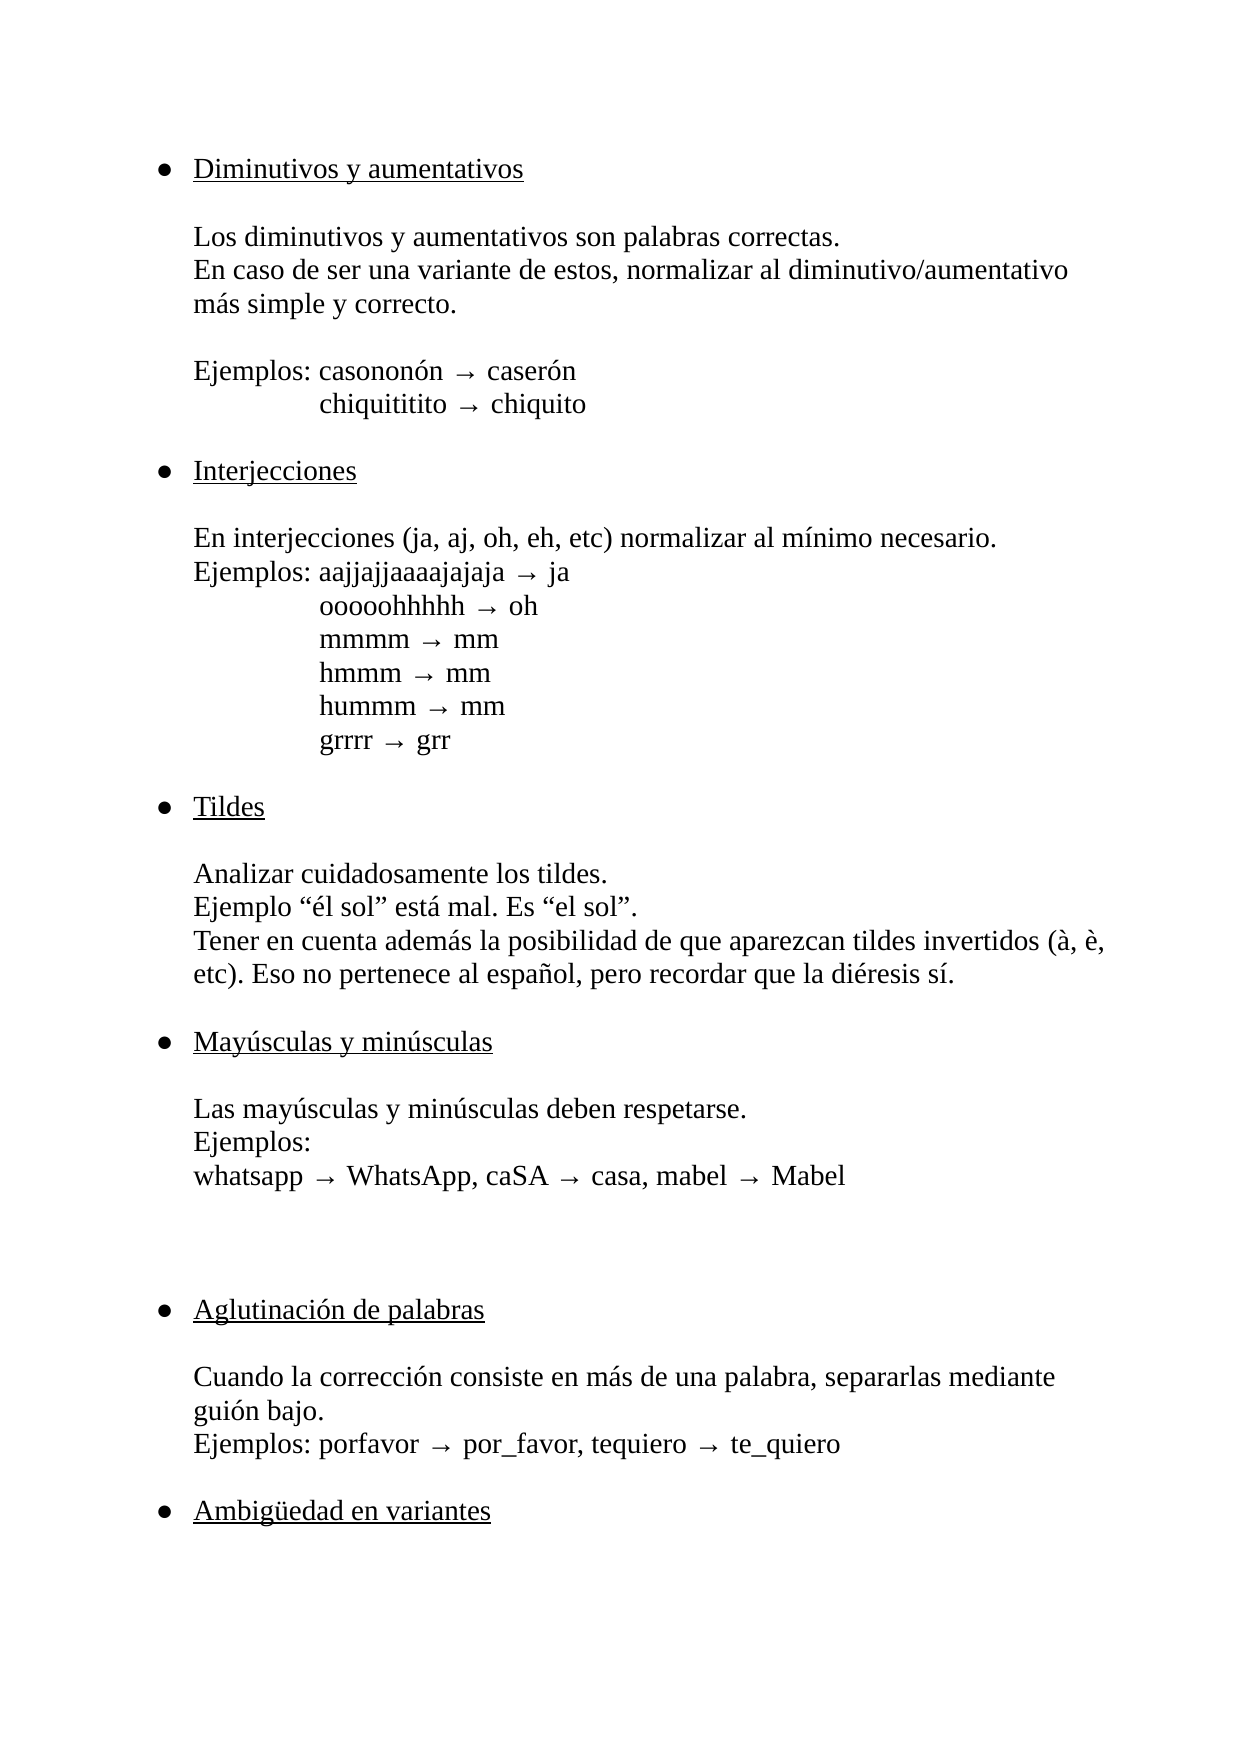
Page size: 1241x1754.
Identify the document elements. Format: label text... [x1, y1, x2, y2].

text whatsapp → WhatsApp, caSA → casa, mabel → Mabel [193, 1158, 1122, 1191]
text Ejemplos: aajjajjaaaajajaja → ja [193, 554, 1122, 588]
text chiquititito → chiquito [193, 386, 1122, 420]
text Ejemplos: [193, 1124, 1122, 1158]
text hmmm → mm [193, 655, 1122, 688]
text Tener en cuenta además la posibilidad de que aparezcan tildes invertidos (à, è, etc). Eso no pertenece al español, pero recordar que la diéresis sí. [193, 923, 1122, 990]
text grrrr → grr [193, 722, 1122, 755]
text Ejemplos: casononón → caserón [193, 353, 1122, 386]
text mmmm → mm [193, 621, 1122, 655]
list Ambigüedad en variantes [156, 1493, 1122, 1527]
text hummm → mm [193, 688, 1122, 722]
list Mayúsculas y minúsculas [156, 1024, 1122, 1057]
text Ejemplos: porfavor → por_favor, tequiero → te_quiero [193, 1426, 1122, 1460]
text Ejemplo “él sol” está mal. Es “el sol”. [193, 889, 1122, 923]
text En interjecciones (ja, aj, oh, eh, etc) normalizar al mínimo necesario. [193, 521, 1122, 554]
list Diminutivos y aumentativos [156, 152, 1122, 185]
text En caso de ser una variante de estos, normalizar al diminutivo/aumentativo más simple y correcto. [193, 252, 1122, 319]
list Aglutinación de palabras [156, 1292, 1122, 1326]
text Analizar cuidadosamente los tildes. [193, 856, 1122, 889]
text ooooohhhhh → oh [193, 588, 1122, 621]
text Los diminutivos y aumentativos son palabras correctas. [193, 219, 1122, 252]
list Interjecciones [156, 453, 1122, 487]
list Tildes [156, 789, 1122, 822]
text Cuando la corrección consiste en más de una palabra, separarlas mediante guión bajo. [193, 1359, 1122, 1426]
text Las mayúsculas y minúsculas deben respetarse. [193, 1091, 1122, 1124]
